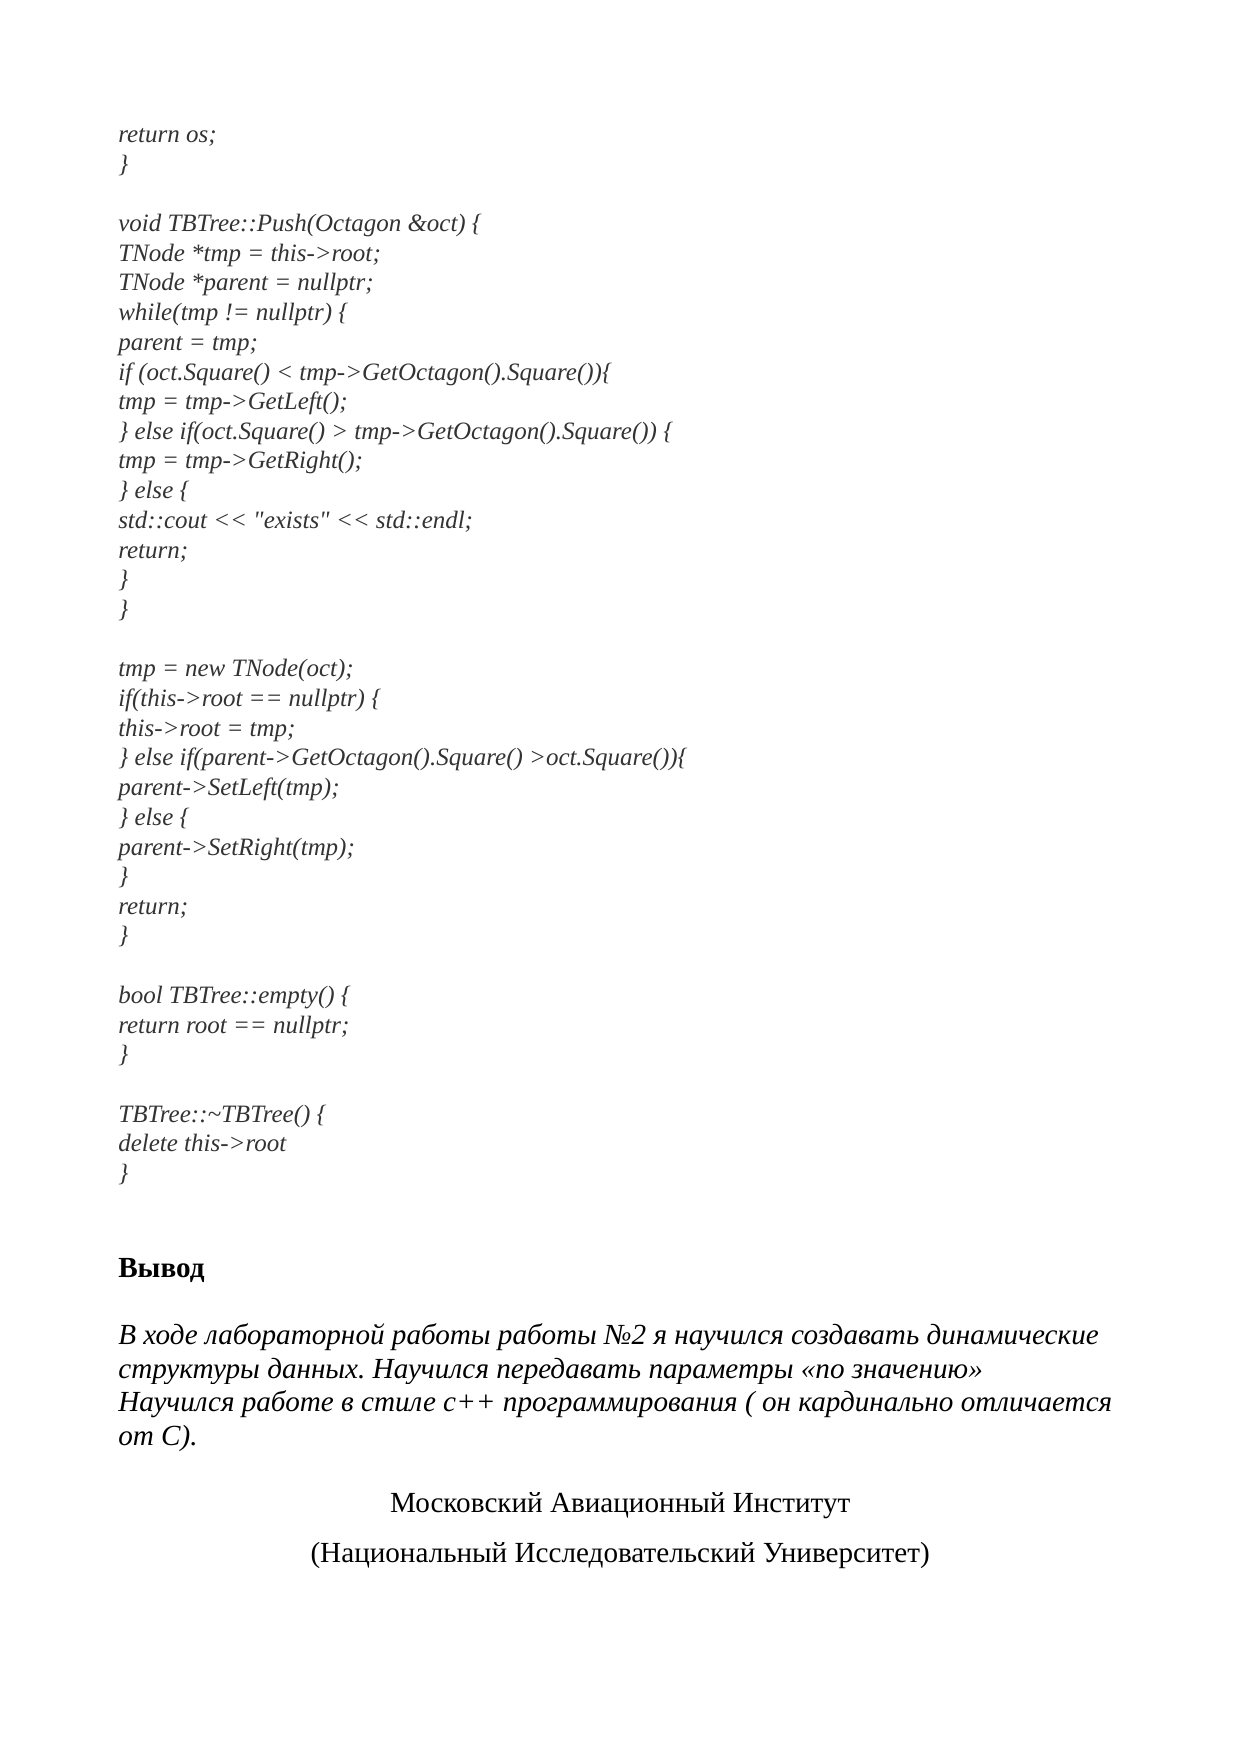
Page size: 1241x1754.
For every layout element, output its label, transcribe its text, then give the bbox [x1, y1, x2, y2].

text TNode *parent = nullptr; [118, 267, 1122, 296]
text tmp = tmp->GetLeft(); [118, 385, 1122, 415]
text tmp = new TNode(oct); [118, 652, 1122, 682]
text } else if(parent->GetOctagon().Square() >oct.Square()){ [118, 742, 1122, 771]
text return; [118, 534, 1122, 563]
text Научился работе в стиле с++ программирования ( он кардинально отличается от С). [118, 1384, 1122, 1451]
text return root == nullptr; [118, 1009, 1122, 1038]
text } else if(oct.Square() > tmp->GetOctagon().Square()) { [118, 415, 1122, 445]
text В ходе лабораторной работы работы №2 я научился создавать динамические структуры данных. Научился передавать параметры «по значению» [118, 1317, 1122, 1384]
text tmp = tmp->GetRight(); [118, 445, 1122, 474]
text } else { [118, 474, 1122, 504]
text std::cout << "exists" << std::endl; [118, 504, 1122, 534]
text return os; [118, 118, 1122, 148]
text parent = tmp; [118, 326, 1122, 356]
text } [118, 563, 1122, 593]
text delete this->root [118, 1127, 1122, 1157]
text } [118, 1038, 1122, 1068]
text this->root = tmp; [118, 712, 1122, 742]
text (Национальный Исследовательский Университет) [118, 1535, 1122, 1569]
text parent->SetRight(tmp); [118, 831, 1122, 860]
text } [118, 593, 1122, 623]
text void TBTree::Push(Octagon &oct) { [118, 207, 1122, 237]
text } else { [118, 801, 1122, 831]
text TNode *tmp = this->root; [118, 237, 1122, 267]
text } [118, 920, 1122, 949]
text } [118, 860, 1122, 890]
text return; [118, 890, 1122, 920]
text while(tmp != nullptr) { [118, 296, 1122, 326]
text bool TBTree::empty() { [118, 979, 1122, 1009]
text if (oct.Square() < tmp->GetOctagon().Square()){ [118, 356, 1122, 385]
text Московский Авиационный Институт [118, 1485, 1122, 1518]
text parent->SetLeft(tmp); [118, 771, 1122, 801]
text } [118, 1157, 1122, 1187]
text Вывод [118, 1250, 1122, 1284]
text if(this->root == nullptr) { [118, 682, 1122, 712]
text TBTree::~TBTree() { [118, 1098, 1122, 1127]
text } [118, 148, 1122, 177]
